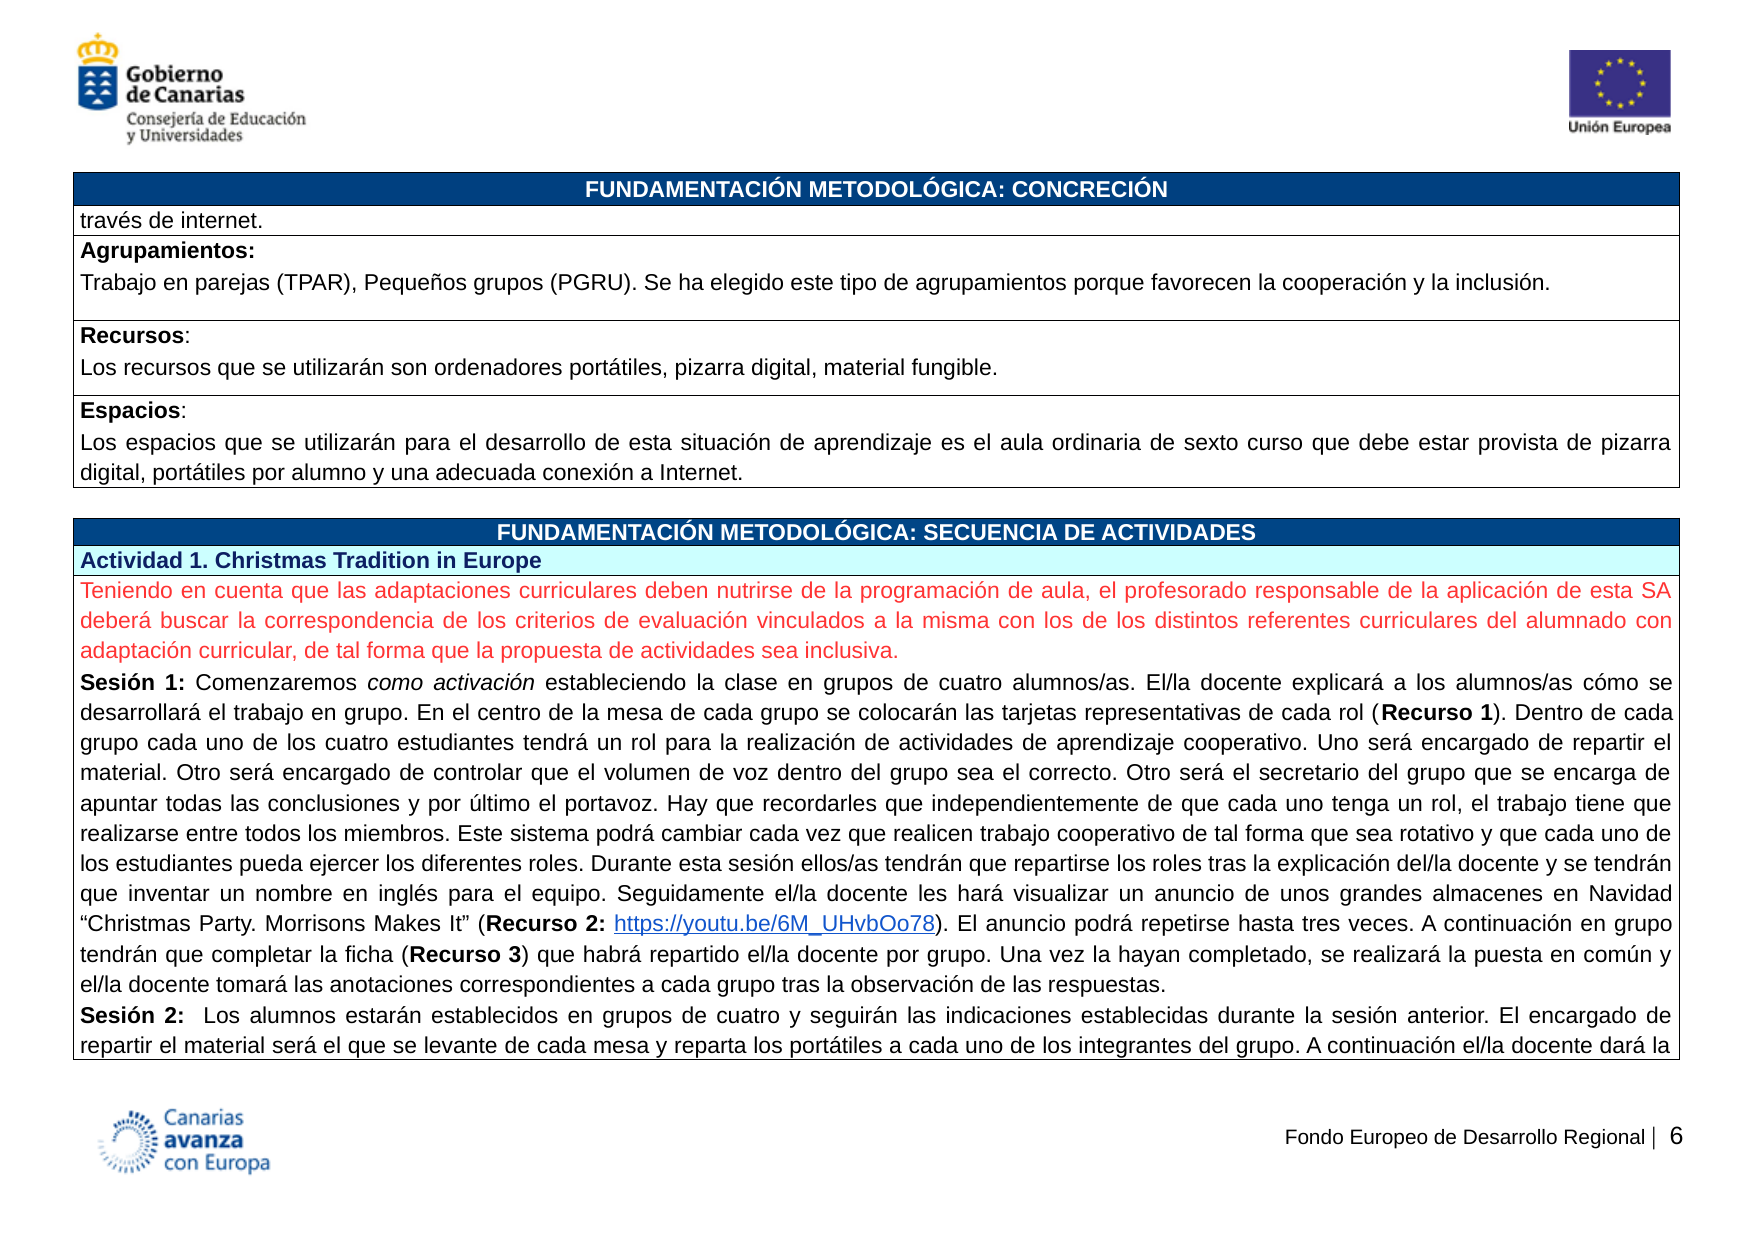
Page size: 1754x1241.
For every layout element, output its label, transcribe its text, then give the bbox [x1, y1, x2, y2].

table_header FUNDAMENTACIÓN METODOLÓGICA: SECUENCIA DE ACTIVIDADES [74, 519, 1679, 545]
table_cell Espacios: Los espacios que se utilizarán para el desarrollo de esta situación de aprendizaje es el aula ordinaria de sexto curso que debe estar provista de pizarra digital, portátiles por alumno y una adecuada conexión a Internet. [74, 396, 1679, 487]
picture [1569, 50, 1671, 135]
table_cell Actividad 1. Christmas Tradition in Europe [74, 546, 1679, 575]
table_cell Agrupamientos: Trabajo en parejas (TPAR), Pequeños grupos (PGRU). Se ha elegido este tipo de agrupamientos porque favorecen la cooperación y la inclusión. [74, 236, 1679, 320]
table_cell Teniendo en cuenta que las adaptaciones curriculares deben nutrirse de la programación de aula, el profesorado responsable de la aplicación de esta SA deberá buscar la correspondencia de los criterios de evaluación vinculados a la misma con los de los distintos referentes curriculares del alumnado con adaptación curricular, de tal forma que la propuesta de actividades sea inclusiva. Sesión 1: Comenzaremos como activación estableciendo la clase en grupos de cuatro alumnos/as. El/la docente explicará a los alumnos/as cómo se desarrollará el trabajo en grupo. En el centro de la mesa de cada grupo se colocarán las tarjetas representativas de cada rol (Recurso 1). Dentro de cada grupo cada uno de los cuatro estudiantes tendrá un rol para la realización de actividades de aprendizaje cooperativo. Uno será encargado de repartir el material. Otro será encargado de controlar que el volumen de voz dentro del grupo sea el correcto. Otro será el secretario del grupo que se encarga de apuntar todas las conclusiones y por último el portavoz. Hay que recordarles que independientemente de que cada uno tenga un rol, el trabajo tiene que realizarse entre todos los miembros. Este sistema podrá cambiar cada vez que realicen trabajo cooperativo de tal forma que sea rotativo y que cada uno de los estudiantes pueda ejercer los diferentes roles. Durante esta sesión ellos/as tendrán que repartirse los roles tras la explicación del/la docente y se tendrán que inventar un nombre en inglés para el equipo. Seguidamente el/la docente les hará visualizar un anuncio de unos grandes almacenes en Navidad “Christmas Party. Morrisons Makes It” (Recurso 2: https://youtu.be/6M_UHvbOo78). El anuncio podrá repetirse hasta tres veces. A continuación en grupo tendrán que completar la ficha (Recurso 3) que habrá repartido el/la docente por grupo. Una vez la hayan completado, se realizará la puesta en común y el/la docente tomará las anotaciones correspondientes a cada grupo tras la observación de las respuestas. Sesión 2: Los alumnos estarán establecidos en grupos de cuatro y seguirán las indicaciones establecidas durante la sesión anterior. El encargado de repartir el material será el que se levante de cada mesa y reparta los portátiles a cada uno de los integrantes del grupo. A continuación el/la docente dará la [74, 576, 1679, 1059]
picture [79, 1096, 290, 1189]
picture [74, 32, 314, 150]
table_header FUNDAMENTACIÓN METODOLÓGICA: CONCRECIÓN [74, 173, 1679, 205]
table_cell través de internet. [74, 206, 1679, 235]
table_cell Recursos: Los recursos que se utilizarán son ordenadores portátiles, pizarra digital, material fungible. [74, 321, 1679, 395]
